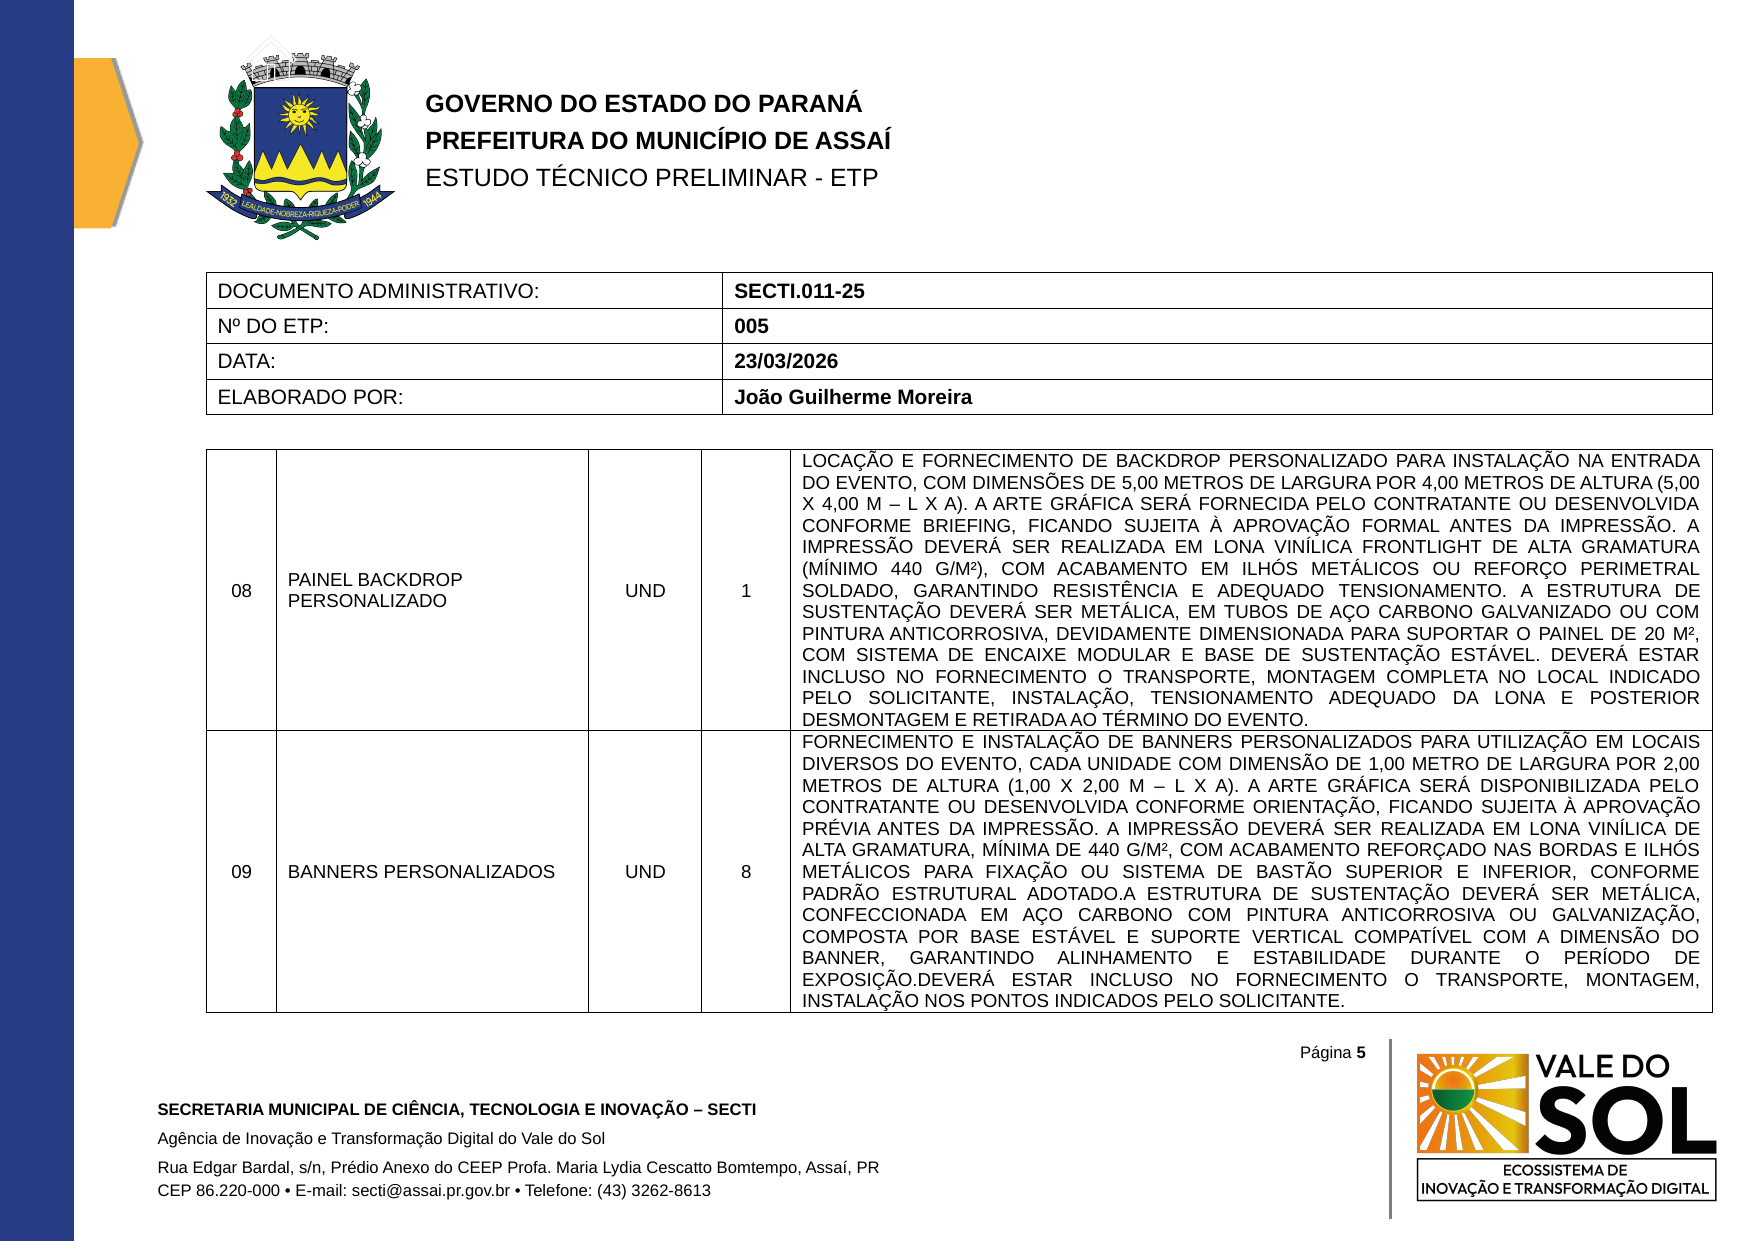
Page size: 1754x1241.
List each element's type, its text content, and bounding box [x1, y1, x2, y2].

table_cell 1 [702, 450, 790, 730]
picture [1411, 1048, 1722, 1210]
picture [203, 47, 398, 246]
table_cell LOCAÇÃO E FORNECIMENTO DE BACKDROP PERSONALIZADO PARA INSTALAÇÃO NA ENTRADA DO EVENTO, COM DIMENSÕES DE 5,00 METROS DE LARGURA POR 4,00 METROS DE ALTURA (5,00 X 4,00 M – L X A). A ARTE GRÁFICA SERÁ FORNECIDA PELO CONTRATANTE OU DESENVOLVIDA CONFORME BRIEFING, FICANDO SUJEITA À APROVAÇÃO FORMAL ANTES DA IMPRESSÃO. A IMPRESSÃO DEVERÁ SER REALIZADA EM LONA VINÍLICA FRONTLIGHT DE ALTA GRAMATURA (MÍNIMO 440 G/M²), COM ACABAMENTO EM ILHÓS METÁLICOS OU REFORÇO PERIMETRAL SOLDADO, GARANTINDO RESISTÊNCIA E ADEQUADO TENSIONAMENTO. A ESTRUTURA DE SUSTENTAÇÃO DEVERÁ SER METÁLICA, EM TUBOS DE AÇO CARBONO GALVANIZADO OU COM PINTURA ANTICORROSIVA, DEVIDAMENTE DIMENSIONADA PARA SUPORTAR O PAINEL DE 20 M², COM SISTEMA DE ENCAIXE MODULAR E BASE DE SUSTENTAÇÃO ESTÁVEL. DEVERÁ ESTAR INCLUSO NO FORNECIMENTO O TRANSPORTE, MONTAGEM COMPLETA NO LOCAL INDICADO PELO SOLICITANTE, INSTALAÇÃO, TENSIONAMENTO ADEQUADO DA LONA E POSTERIOR DESMONTAGEM E RETIRADA AO TÉRMINO DO EVENTO. [791, 450, 1712, 730]
table_cell PAINEL BACKDROP PERSONALIZADO [277, 450, 588, 730]
table_cell 08 [207, 450, 276, 730]
table_cell BANNERS PERSONALIZADOS [277, 731, 588, 1012]
table_cell UND [589, 450, 701, 730]
table_cell 8 [702, 731, 790, 1012]
picture [248, 47, 263, 60]
table_cell FORNECIMENTO E INSTALAÇÃO DE BANNERS PERSONALIZADOS PARA UTILIZAÇÃO EM LOCAIS DIVERSOS DO EVENTO, CADA UNIDADE COM DIMENSÃO DE 1,00 METRO DE LARGURA POR 2,00 METROS DE ALTURA (1,00 X 2,00 M – L X A). A ARTE GRÁFICA SERÁ DISPONIBILIZADA PELO CONTRATANTE OU DESENVOLVIDA CONFORME ORIENTAÇÃO, FICANDO SUJEITA À APROVAÇÃO PRÉVIA ANTES DA IMPRESSÃO. A IMPRESSÃO DEVERÁ SER REALIZADA EM LONA VINÍLICA DE ALTA GRAMATURA, MÍNIMA DE 440 G/M², COM ACABAMENTO REFORÇADO NAS BORDAS E ILHÓS METÁLICOS PARA FIXAÇÃO OU SISTEMA DE BASTÃO SUPERIOR E INFERIOR, CONFORME PADRÃO ESTRUTURAL ADOTADO.A ESTRUTURA DE SUSTENTAÇÃO DEVERÁ SER METÁLICA, CONFECCIONADA EM AÇO CARBONO COM PINTURA ANTICORROSIVA OU GALVANIZAÇÃO, COMPOSTA POR BASE ESTÁVEL E SUPORTE VERTICAL COMPATÍVEL COM A DIMENSÃO DO BANNER, GARANTINDO ALINHAMENTO E ESTABILIDADE DURANTE O PERÍODO DE EXPOSIÇÃO.DEVERÁ ESTAR INCLUSO NO FORNECIMENTO O TRANSPORTE, MONTAGEM, INSTALAÇÃO NOS PONTOS INDICADOS PELO SOLICITANTE. [791, 731, 1712, 1012]
table_cell 09 [207, 731, 276, 1012]
table_cell UND [589, 731, 701, 1012]
picture [279, 47, 294, 60]
picture [254, 47, 288, 79]
